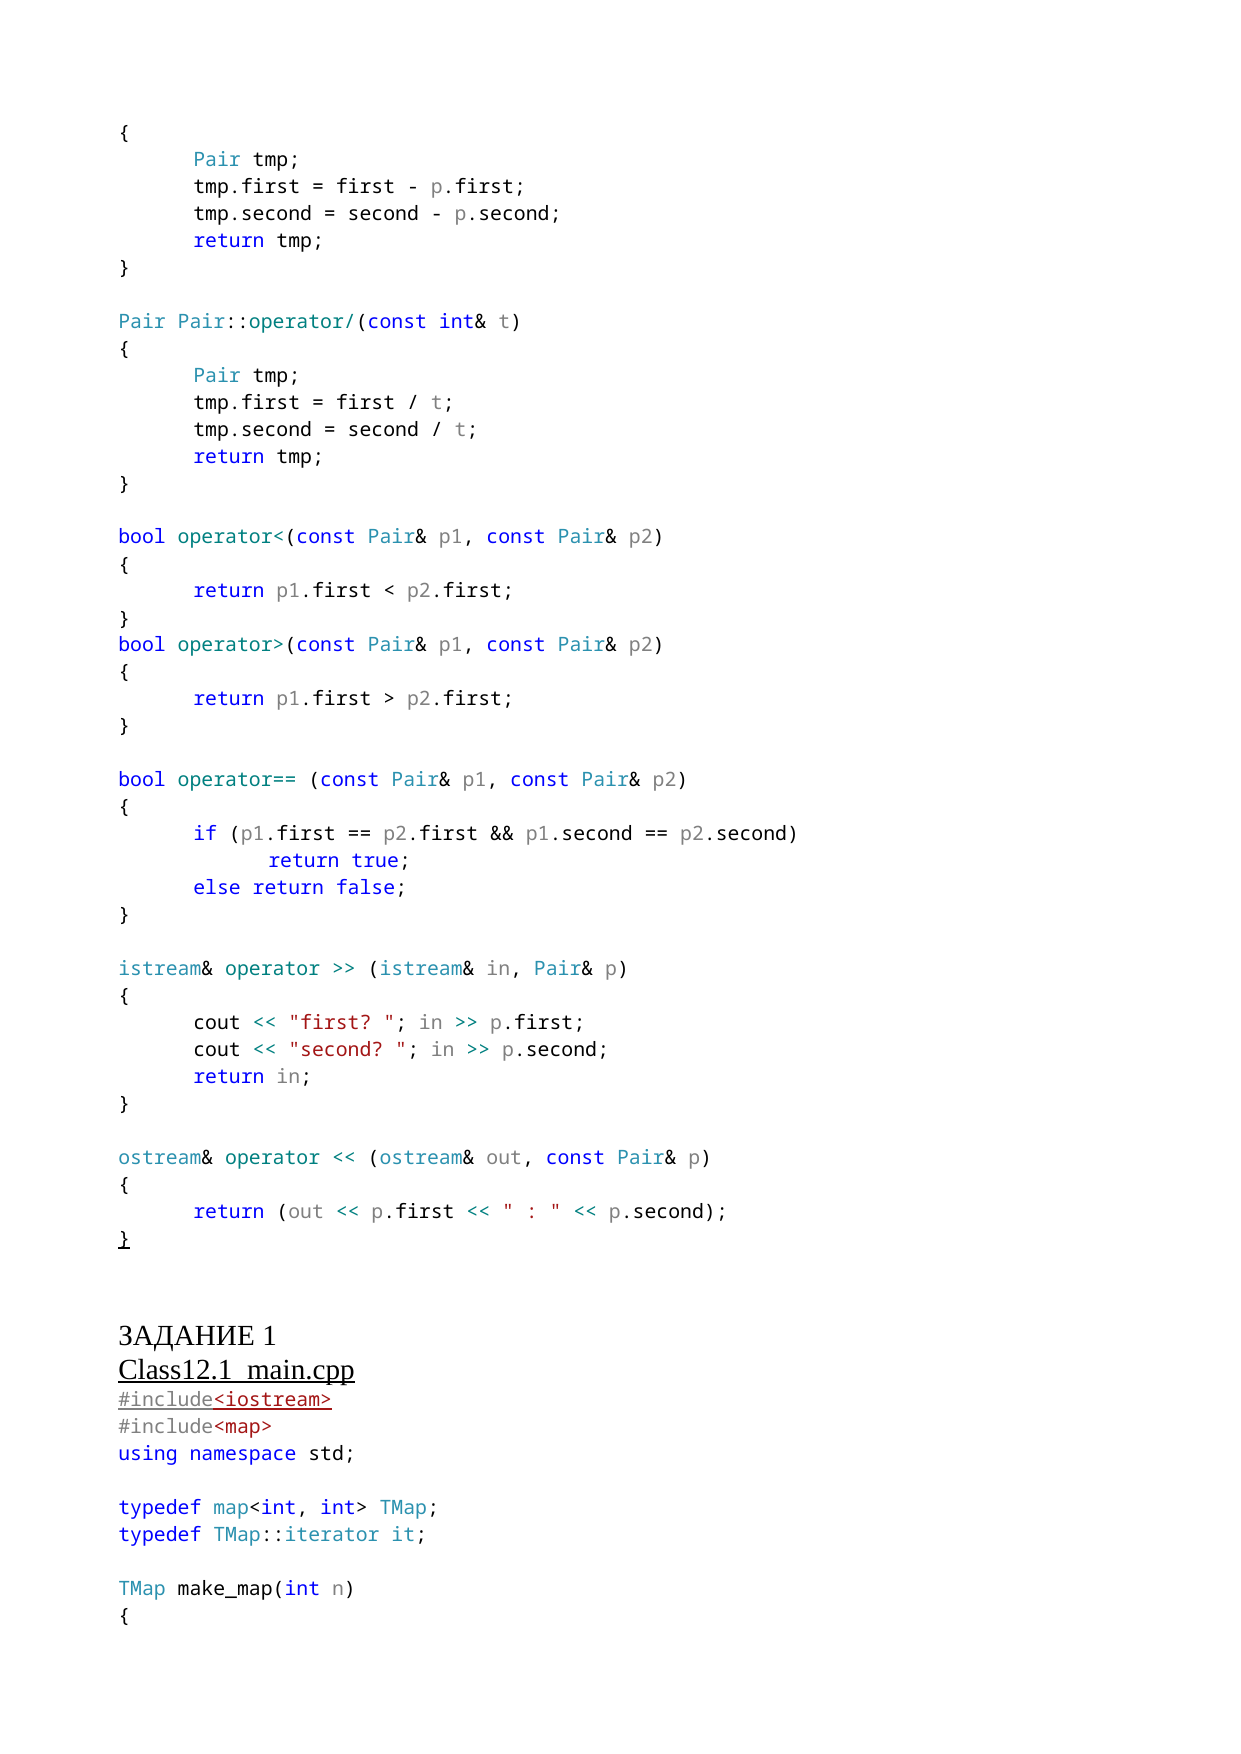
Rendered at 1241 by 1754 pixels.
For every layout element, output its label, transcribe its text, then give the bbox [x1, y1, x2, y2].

text typedef map<int, int> TMap; [118, 1493, 1122, 1520]
text tmp.first = first / t; [118, 388, 1122, 415]
text else return false; [118, 873, 1122, 901]
text typedef TMap::iterator it; [118, 1520, 1122, 1547]
text tmp.first = first - p.first; [118, 172, 1122, 199]
text TMap make_map(int n) [118, 1574, 1122, 1601]
text } [118, 1224, 1122, 1251]
text { [118, 334, 1122, 361]
text return (out << p.first << " : " << p.second); [118, 1197, 1122, 1224]
text } [118, 1089, 1122, 1116]
text return true; [118, 847, 1122, 873]
text cout << "second? "; in >> p.second; [118, 1035, 1122, 1062]
text } [118, 253, 1122, 280]
text ЗАДАНИЕ 1 [118, 1318, 1122, 1352]
text } [118, 712, 1122, 739]
text return tmp; [118, 226, 1122, 253]
text Class12.1_main.cpp [118, 1352, 1122, 1385]
text } [118, 901, 1122, 927]
text { [118, 658, 1122, 685]
text if (p1.first == p2.first && p1.second == p2.second) [118, 819, 1122, 847]
text istream& operator >> (istream& in, Pair& p) [118, 954, 1122, 981]
text tmp.second = second - p.second; [118, 199, 1122, 226]
text { [118, 1170, 1122, 1197]
text return tmp; [118, 442, 1122, 469]
text { [118, 1601, 1122, 1628]
text { [118, 981, 1122, 1008]
text bool operator>(const Pair& p1, const Pair& p2) [118, 631, 1122, 658]
text { [118, 118, 1122, 145]
text } [118, 604, 1122, 631]
text tmp.second = second / t; [118, 415, 1122, 442]
text bool operator== (const Pair& p1, const Pair& p2) [118, 766, 1122, 793]
text } [118, 469, 1122, 496]
text return in; [118, 1062, 1122, 1089]
text Pair tmp; [118, 145, 1122, 172]
text { [118, 550, 1122, 577]
text using namespace std; [118, 1439, 1122, 1466]
text return p1.first > p2.first; [118, 685, 1122, 712]
text Pair tmp; [118, 361, 1122, 388]
text return p1.first < p2.first; [118, 577, 1122, 604]
text #include<iostream> [118, 1385, 1122, 1412]
text bool operator<(const Pair& p1, const Pair& p2) [118, 523, 1122, 550]
text { [118, 793, 1122, 819]
text ostream& operator << (ostream& out, const Pair& p) [118, 1143, 1122, 1170]
text #include<map> [118, 1412, 1122, 1439]
text Pair Pair::operator/(const int& t) [118, 307, 1122, 334]
text cout << "first? "; in >> p.first; [118, 1008, 1122, 1035]
